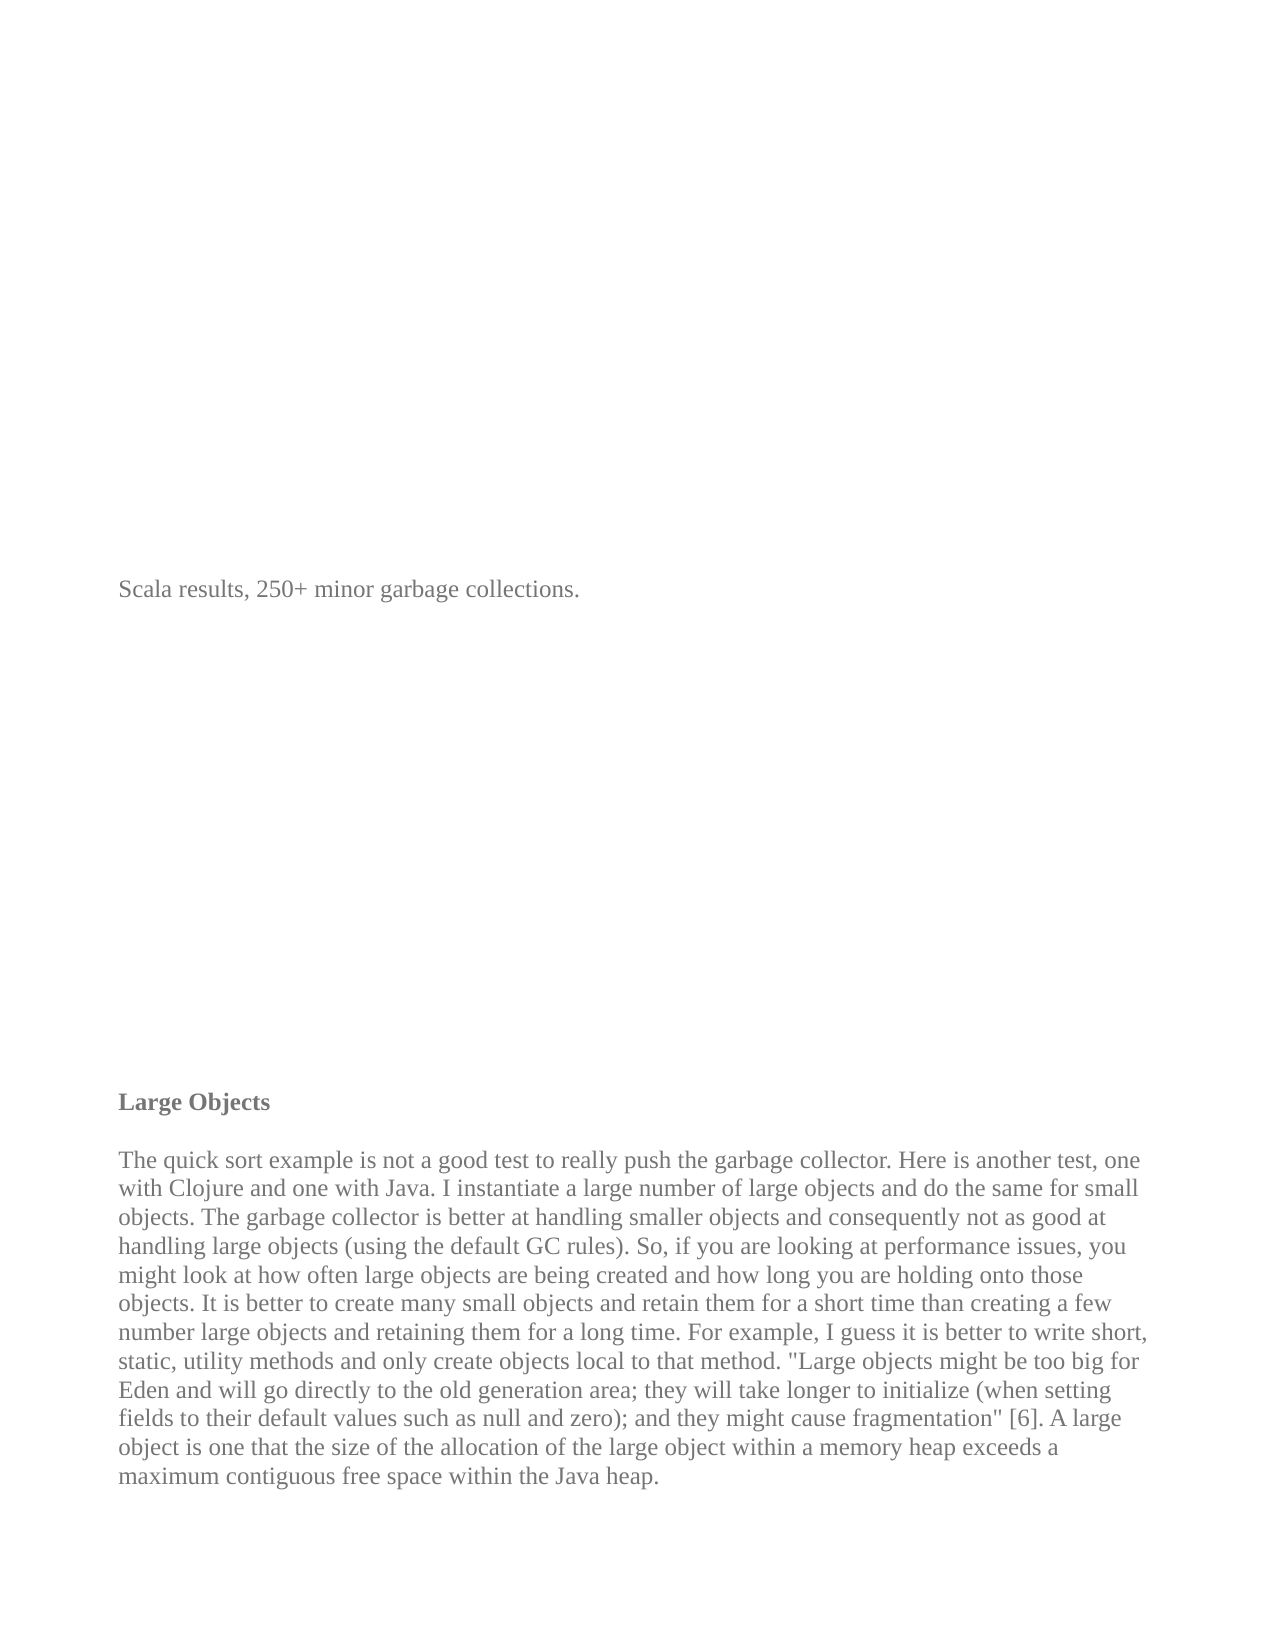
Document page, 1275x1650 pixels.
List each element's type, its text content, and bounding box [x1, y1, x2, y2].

text Scala results, 250+ minor garbage collections. Large Objects The quick sort example is not a good test to really push the garbage collector. Here is another test, one with Clojure and one with Java. I instantiate a large number of large objects and do the same for small objects. The garbage collector is better at handling smaller objects and consequently not as good at handling large objects (using the default GC rules). So, if you are looking at performance issues, you might look at how often large objects are being created and how long you are holding onto those objects. It is better to create many small objects and retain them for a short time than creating a few number large objects and retaining them for a long time. For example, I guess it is better to write short, static, utility methods and only create objects local to that method. "Large objects might be too big for Eden and will go directly to the old generation area; they will take longer to initialize (when setting fields to their default values such as null and zero); and they might cause fragmentation" [6]. A large object is one that the size of the allocation of the large object within a memory heap exceeds a maximum contiguous free space within the Java heap. [118, 118, 1157, 1518]
